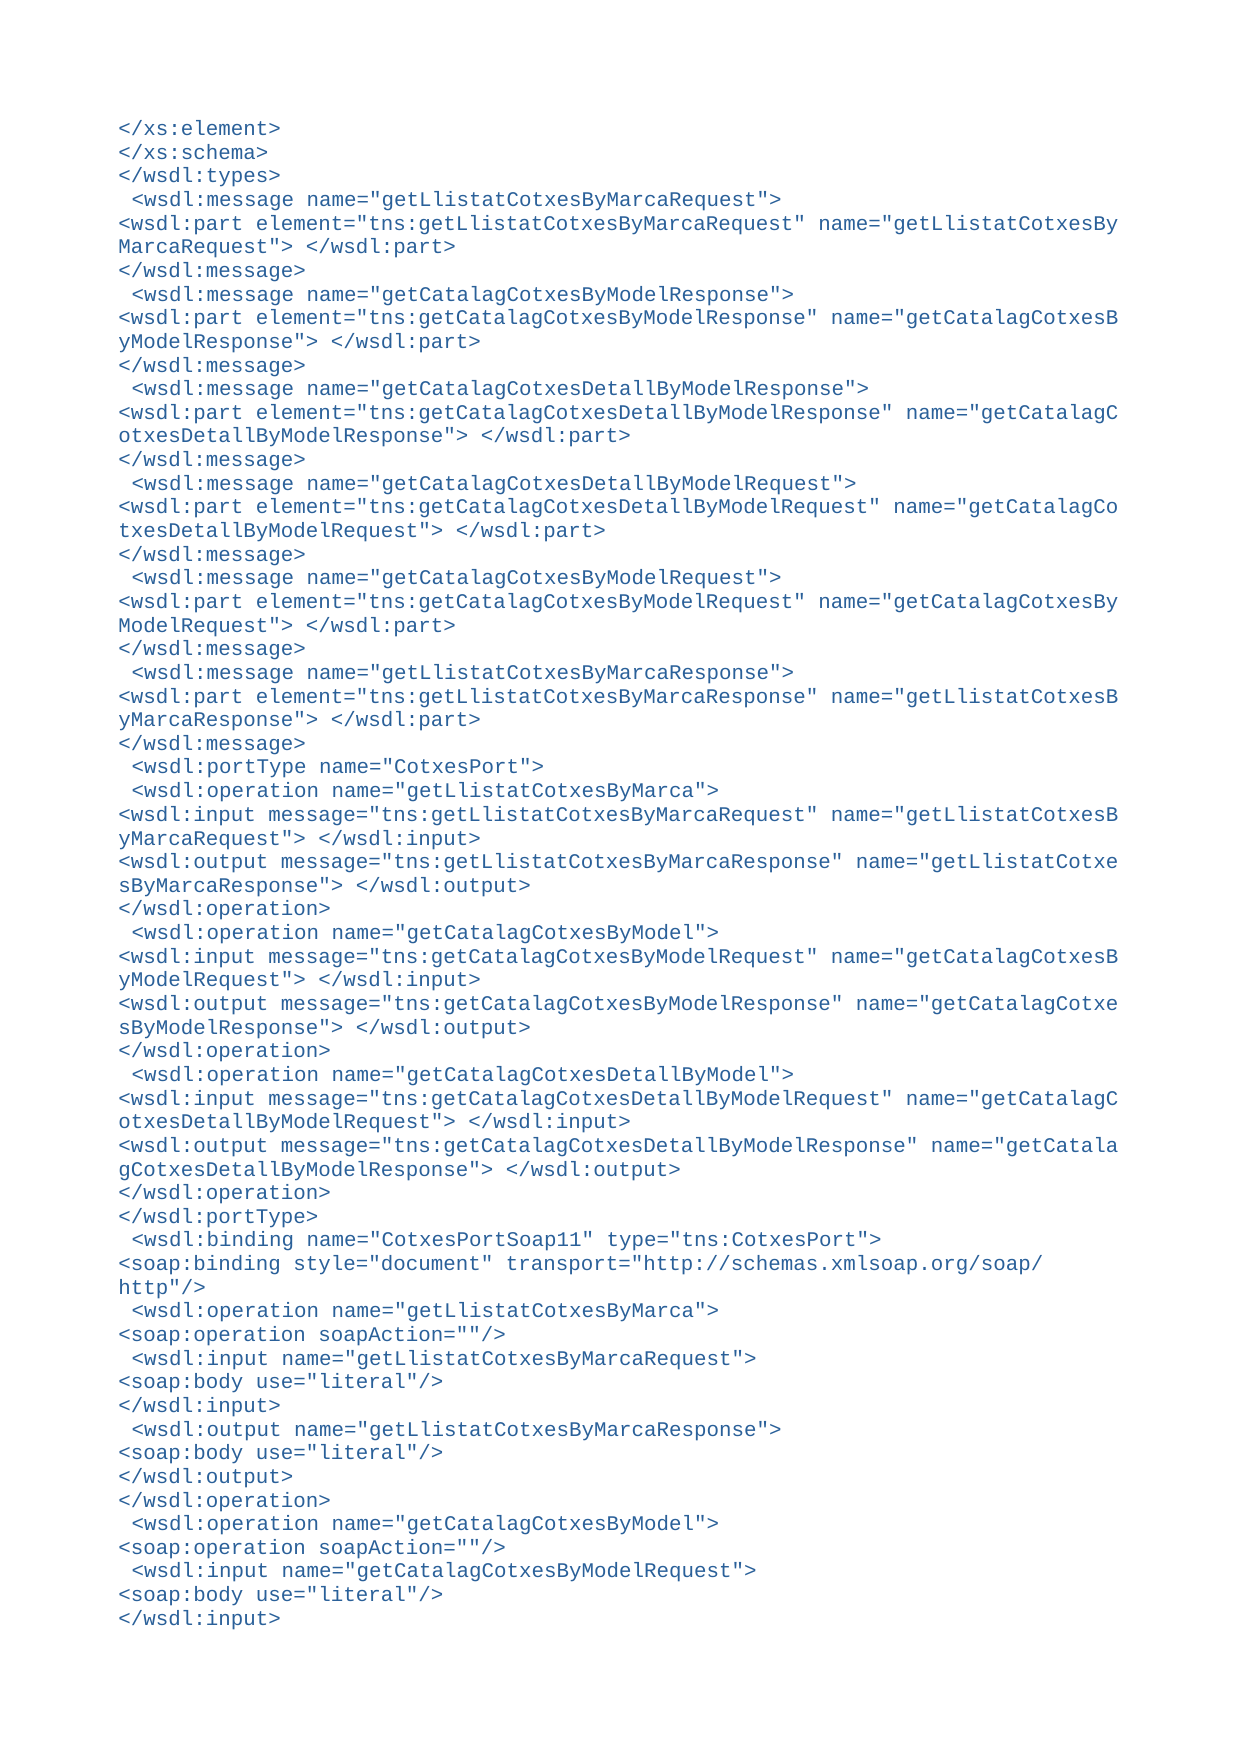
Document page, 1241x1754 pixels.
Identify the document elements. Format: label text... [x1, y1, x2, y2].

text <soap:body use="literal"/> [118, 1371, 1122, 1395]
text </wsdl:operation> [118, 898, 1122, 922]
text </wsdl:operation> [118, 1489, 1122, 1513]
text </xs:element> [118, 118, 1122, 142]
text <wsdl:part element="tns:getCatalagCotxesByModelRequest" name="getCatalagCotxesByModelRequest"> </wsdl:part> [118, 591, 1122, 638]
text <wsdl:part element="tns:getCatalagCotxesByModelResponse" name="getCatalagCotxesByModelResponse"> </wsdl:part> [118, 307, 1122, 354]
text </wsdl:types> [118, 165, 1122, 189]
text <soap:operation soapAction=""/> [118, 1537, 1122, 1561]
text </wsdl:message> [118, 449, 1122, 473]
text <wsdl:input name="getLlistatCotxesByMarcaRequest"> [131, 1348, 1122, 1371]
text </wsdl:message> [118, 260, 1122, 284]
text <wsdl:operation name="getLlistatCotxesByMarca"> [131, 1300, 1122, 1324]
text <soap:binding style="document" transport="http://schemas.xmlsoap.org/soap/http"/> [118, 1253, 1122, 1300]
text <wsdl:message name="getCatalagCotxesDetallByModelRequest"> [131, 473, 1122, 496]
text <wsdl:input name="getCatalagCotxesByModelRequest"> [131, 1561, 1122, 1584]
text <wsdl:output message="tns:getCatalagCotxesDetallByModelResponse" name="getCatalagCotxesDetallByModelResponse"> </wsdl:output> [118, 1135, 1122, 1182]
text <wsdl:binding name="CotxesPortSoap11" type="tns:CotxesPort"> [131, 1229, 1122, 1253]
text <wsdl:output message="tns:getCatalagCotxesByModelResponse" name="getCatalagCotxesByModelResponse"> </wsdl:output> [118, 993, 1122, 1040]
text <soap:body use="literal"/> [118, 1584, 1122, 1608]
text <wsdl:input message="tns:getCatalagCotxesDetallByModelRequest" name="getCatalagCotxesDetallByModelRequest"> </wsdl:input> [118, 1088, 1122, 1135]
text <wsdl:part element="tns:getLlistatCotxesByMarcaResponse" name="getLlistatCotxesByMarcaResponse"> </wsdl:part> [118, 686, 1122, 733]
text <wsdl:operation name="getCatalagCotxesByModel"> [131, 922, 1122, 946]
text </xs:schema> [118, 142, 1122, 165]
text <wsdl:message name="getCatalagCotxesDetallByModelResponse"> [131, 378, 1122, 402]
text <wsdl:message name="getLlistatCotxesByMarcaResponse"> [131, 662, 1122, 686]
text <wsdl:operation name="getCatalagCotxesByModel"> [131, 1513, 1122, 1537]
text </wsdl:operation> [118, 1182, 1122, 1206]
text </wsdl:portType> [118, 1206, 1122, 1229]
text <wsdl:portType name="CotxesPort"> [131, 757, 1122, 780]
text <wsdl:output message="tns:getLlistatCotxesByMarcaResponse" name="getLlistatCotxesByMarcaResponse"> </wsdl:output> [118, 851, 1122, 898]
text </wsdl:message> [118, 354, 1122, 378]
text </wsdl:input> [118, 1395, 1122, 1419]
text </wsdl:input> [118, 1608, 1122, 1631]
text <wsdl:message name="getLlistatCotxesByMarcaRequest"> [131, 189, 1122, 213]
text </wsdl:message> [118, 544, 1122, 567]
text <wsdl:input message="tns:getLlistatCotxesByMarcaRequest" name="getLlistatCotxesByMarcaRequest"> </wsdl:input> [118, 804, 1122, 851]
text </wsdl:message> [118, 733, 1122, 757]
text <wsdl:operation name="getCatalagCotxesDetallByModel"> [131, 1064, 1122, 1088]
text <wsdl:message name="getCatalagCotxesByModelRequest"> [131, 567, 1122, 591]
text <wsdl:operation name="getLlistatCotxesByMarca"> [131, 780, 1122, 804]
text </wsdl:message> [118, 638, 1122, 662]
text <wsdl:input message="tns:getCatalagCotxesByModelRequest" name="getCatalagCotxesByModelRequest"> </wsdl:input> [118, 946, 1122, 993]
text <soap:operation soapAction=""/> [118, 1324, 1122, 1348]
text </wsdl:operation> [118, 1040, 1122, 1064]
text <wsdl:part element="tns:getLlistatCotxesByMarcaRequest" name="getLlistatCotxesByMarcaRequest"> </wsdl:part> [118, 213, 1122, 260]
text <wsdl:message name="getCatalagCotxesByModelResponse"> [131, 284, 1122, 307]
text </wsdl:output> [118, 1466, 1122, 1489]
text <wsdl:part element="tns:getCatalagCotxesDetallByModelResponse" name="getCatalagCotxesDetallByModelResponse"> </wsdl:part> [118, 402, 1122, 449]
text <wsdl:part element="tns:getCatalagCotxesDetallByModelRequest" name="getCatalagCotxesDetallByModelRequest"> </wsdl:part> [118, 496, 1122, 544]
text <wsdl:output name="getLlistatCotxesByMarcaResponse"> [131, 1419, 1122, 1442]
text <soap:body use="literal"/> [118, 1442, 1122, 1466]
